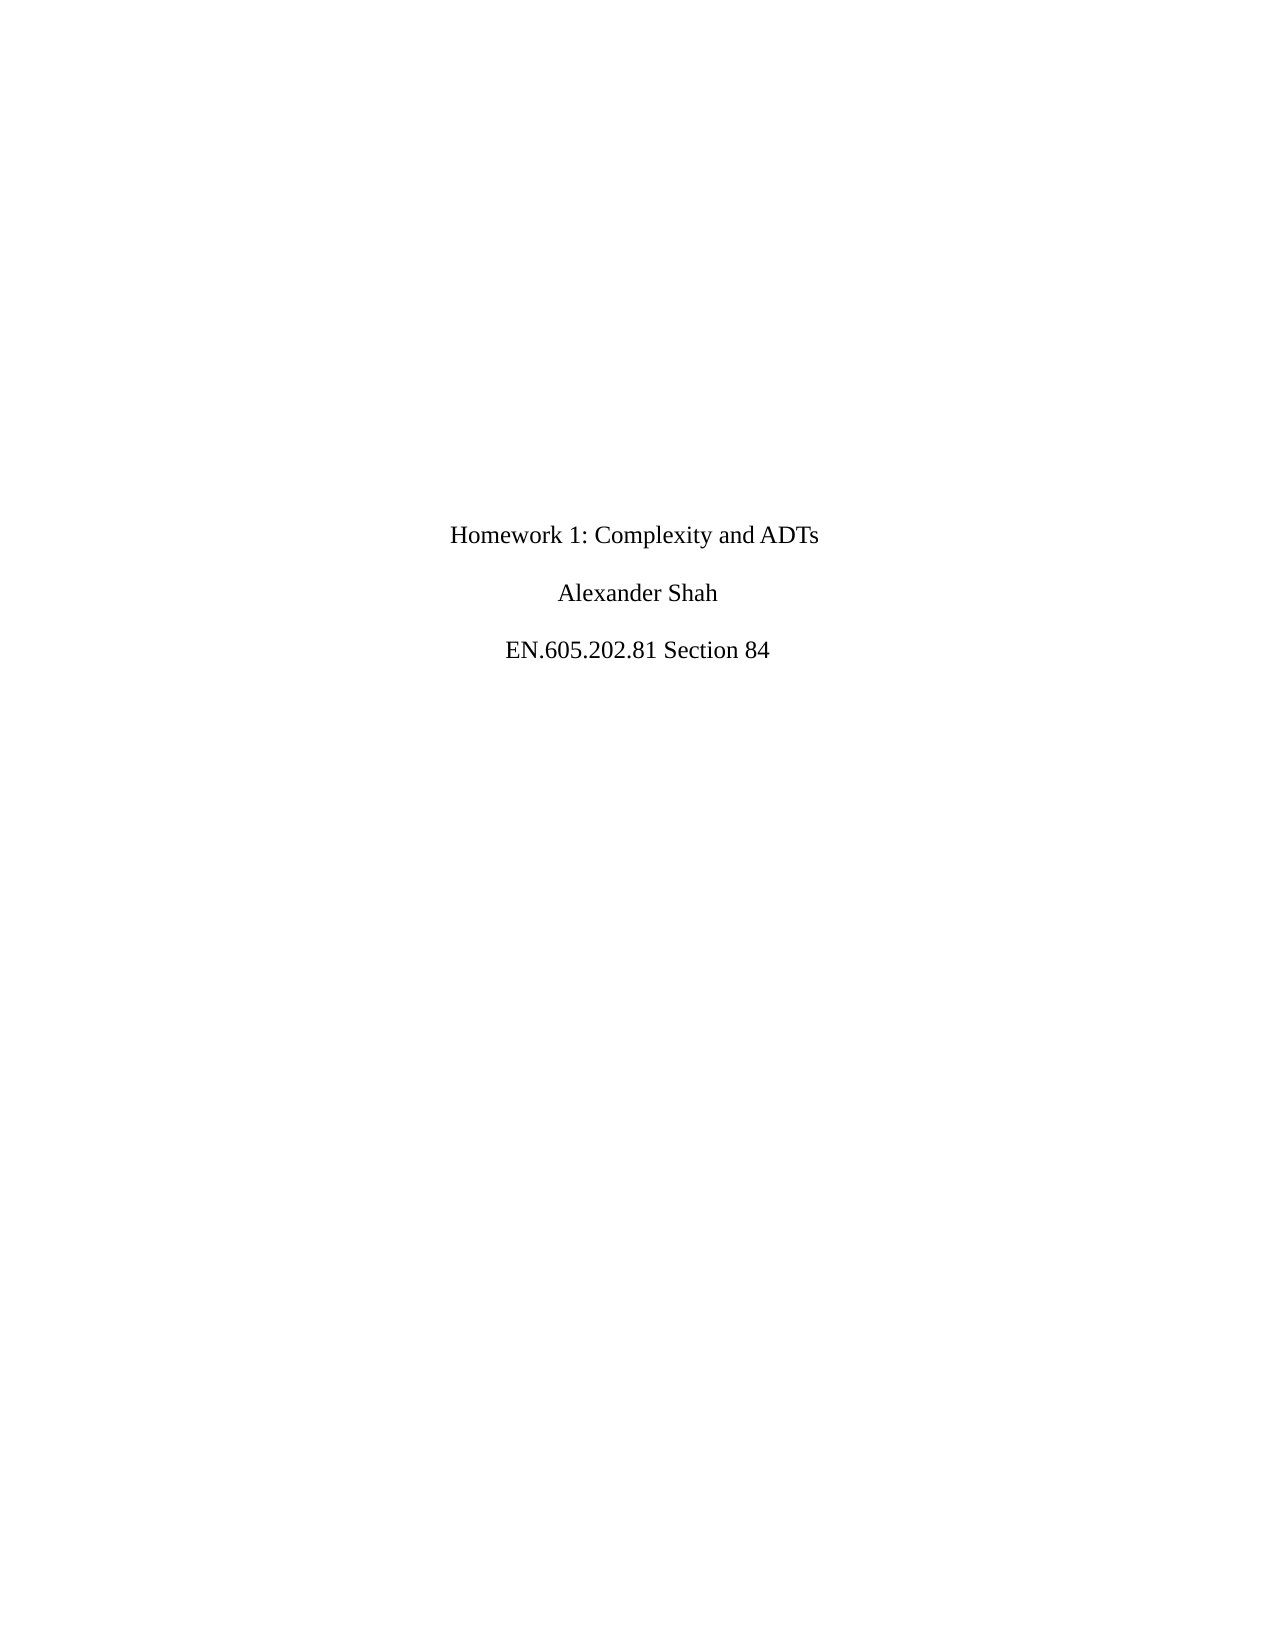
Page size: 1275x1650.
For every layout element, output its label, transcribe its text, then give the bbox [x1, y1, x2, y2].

text EN.605.202.81 Section 84 [118, 636, 1157, 664]
text Alexander Shah [118, 578, 1157, 607]
text Homework 1: Complexity and ADTs [118, 521, 1157, 549]
